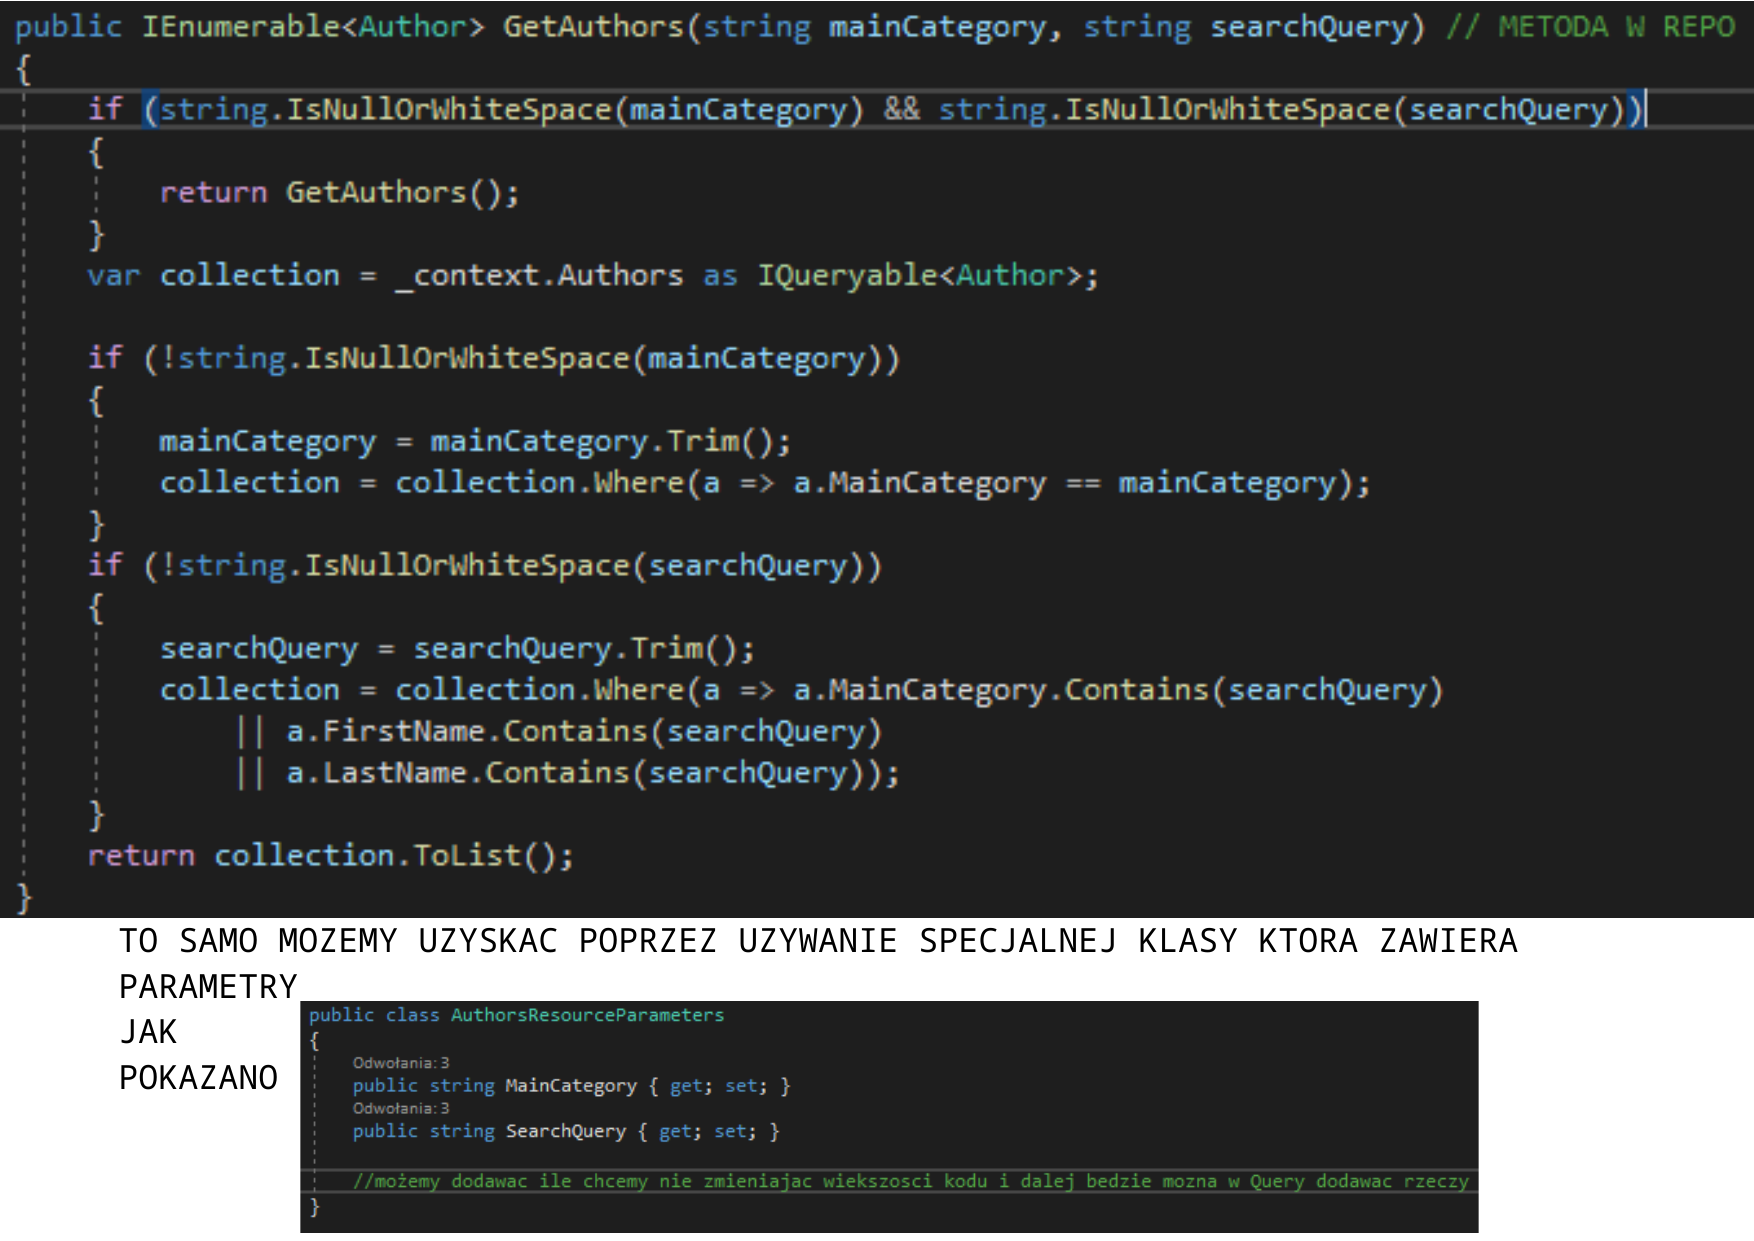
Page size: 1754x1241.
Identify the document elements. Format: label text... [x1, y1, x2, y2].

text TO SAMO MOZEMY UZYSKAC POPRZEZ UZYWANIE SPECJALNEJ KLASY KTORA ZAWIERA PARAMETRY JAK POKAZANO [118, 918, 1636, 1099]
picture [0, 1, 1754, 918]
picture [300, 1001, 1479, 1233]
